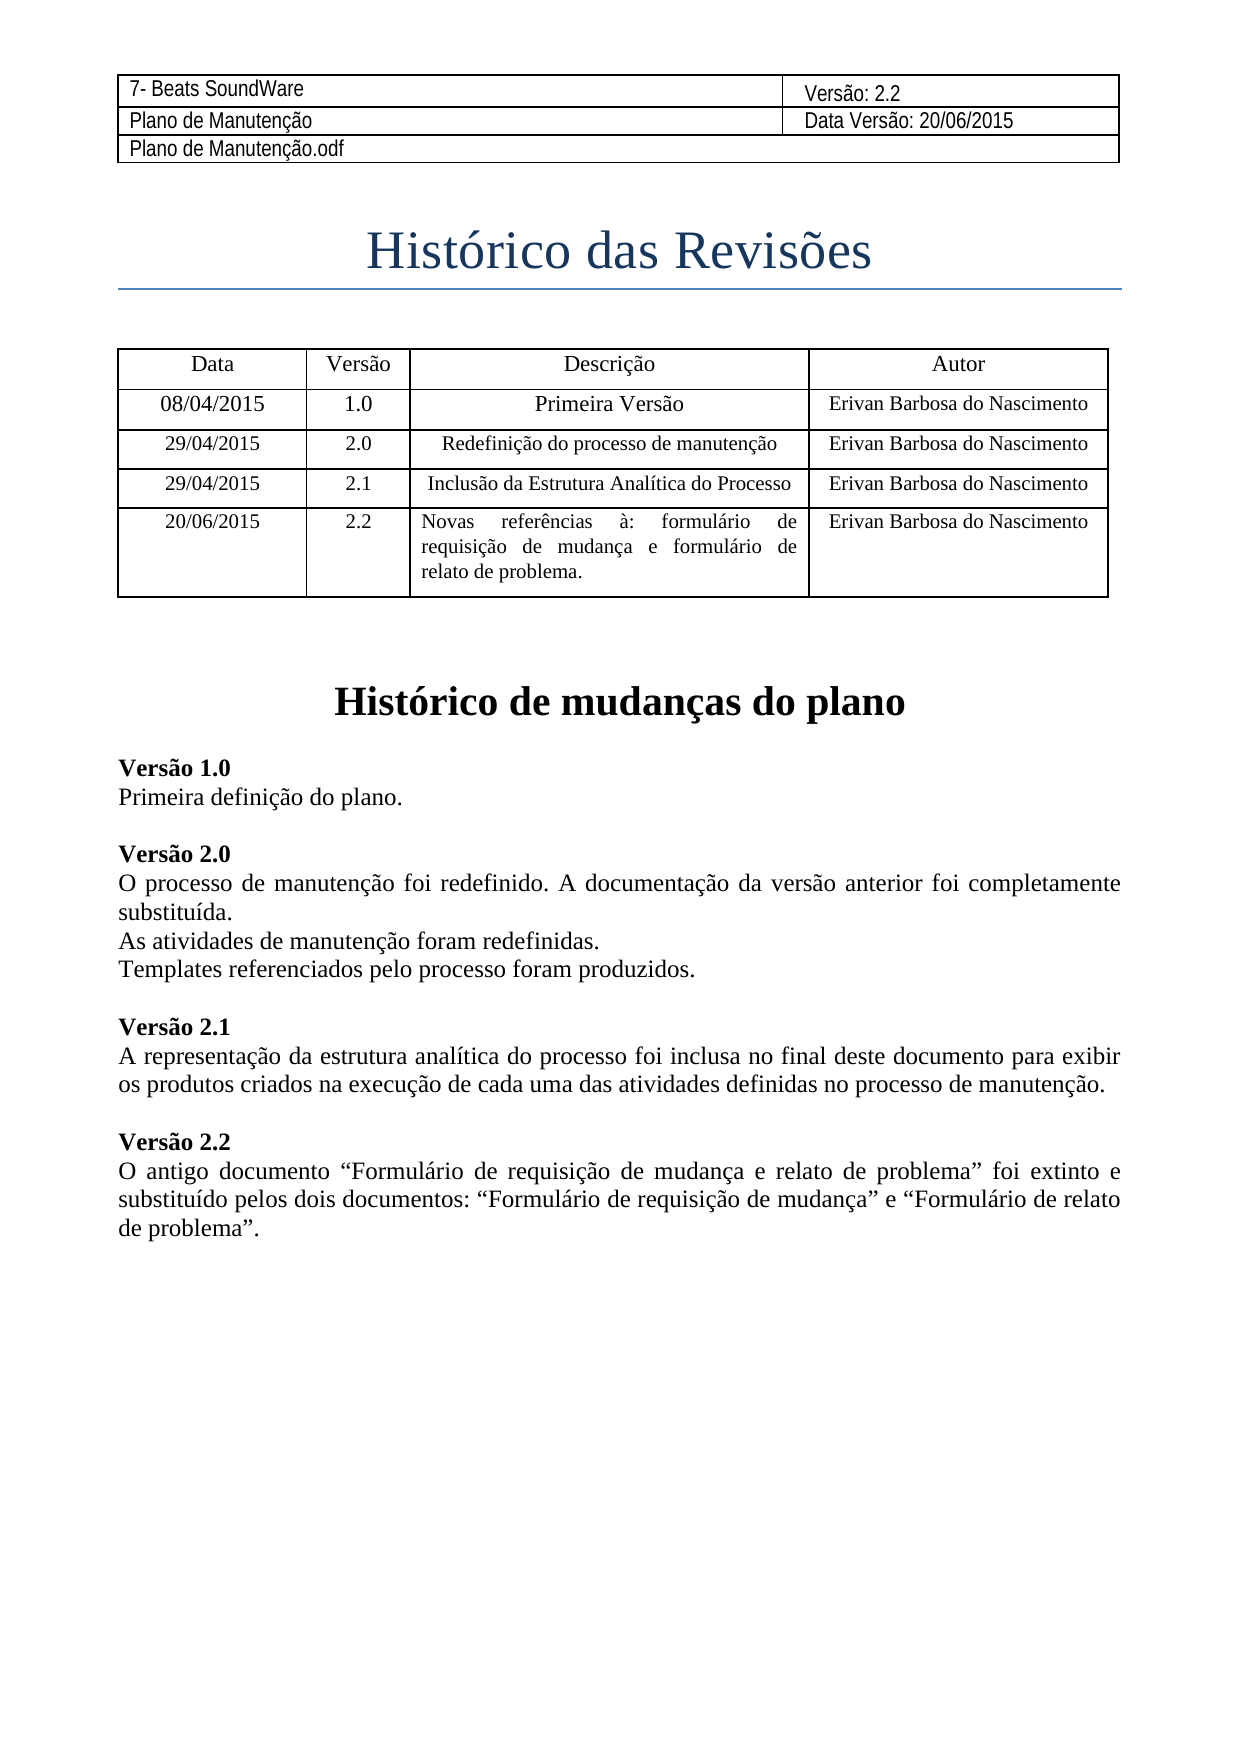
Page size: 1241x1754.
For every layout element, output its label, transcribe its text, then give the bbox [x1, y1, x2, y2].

list Primeira definição do plano. [118, 782, 1122, 811]
table_header Descrição [411, 350, 808, 388]
table_cell Inclusão da Estrutura Analítica do Processo [411, 470, 808, 507]
text Histórico das Revisões [118, 218, 1122, 288]
list Versão 2.1 [118, 1012, 1122, 1041]
list O antigo documento “Formulário de requisição de mudança e relato de problema” foi extinto e substituído pelos dois documentos: “Formulário de requisição de mudança” e “Formulário de relato de problema”. [118, 1156, 1122, 1242]
table_cell 2.0 [307, 431, 409, 468]
table_cell 29/04/2015 [119, 470, 306, 507]
table_cell 20/06/2015 [119, 509, 306, 596]
list Versão 2.2 [118, 1127, 1122, 1156]
table_header Autor [810, 350, 1107, 388]
table_cell 1.0 [307, 390, 409, 429]
table_cell Novas referências à: formulário de requisição de mudança e formulário de relato de problema. [411, 509, 808, 596]
table_cell 2.1 [307, 470, 409, 507]
table_cell Primeira Versão [411, 390, 808, 429]
list A representação da estrutura analítica do processo foi inclusa no final deste documento para exibir os produtos criados na execução de cada uma das atividades definidas no processo de manutenção. [118, 1041, 1122, 1098]
table_header Versão [307, 350, 409, 388]
table_cell Redefinição do processo de manutenção [411, 431, 808, 468]
list Histórico de mudanças do plano [118, 677, 1122, 724]
table_cell Erivan Barbosa do Nascimento [810, 509, 1107, 596]
list O processo de manutenção foi redefinido. A documentação da versão anterior foi completamente substituída. [118, 868, 1122, 926]
table_cell 08/04/2015 [119, 390, 306, 429]
list As atividades de manutenção foram redefinidas. [118, 926, 1122, 954]
table_cell Erivan Barbosa do Nascimento [810, 470, 1107, 507]
table_header Data [119, 350, 306, 388]
list Versão 2.0 [118, 839, 1122, 868]
table_cell Erivan Barbosa do Nascimento [810, 390, 1107, 429]
table_cell 29/04/2015 [119, 431, 306, 468]
list Templates referenciados pelo processo foram produzidos. [118, 954, 1122, 983]
table_cell Erivan Barbosa do Nascimento [810, 431, 1107, 468]
table_cell 2.2 [307, 509, 409, 596]
list Versão 1.0 [118, 753, 1122, 782]
